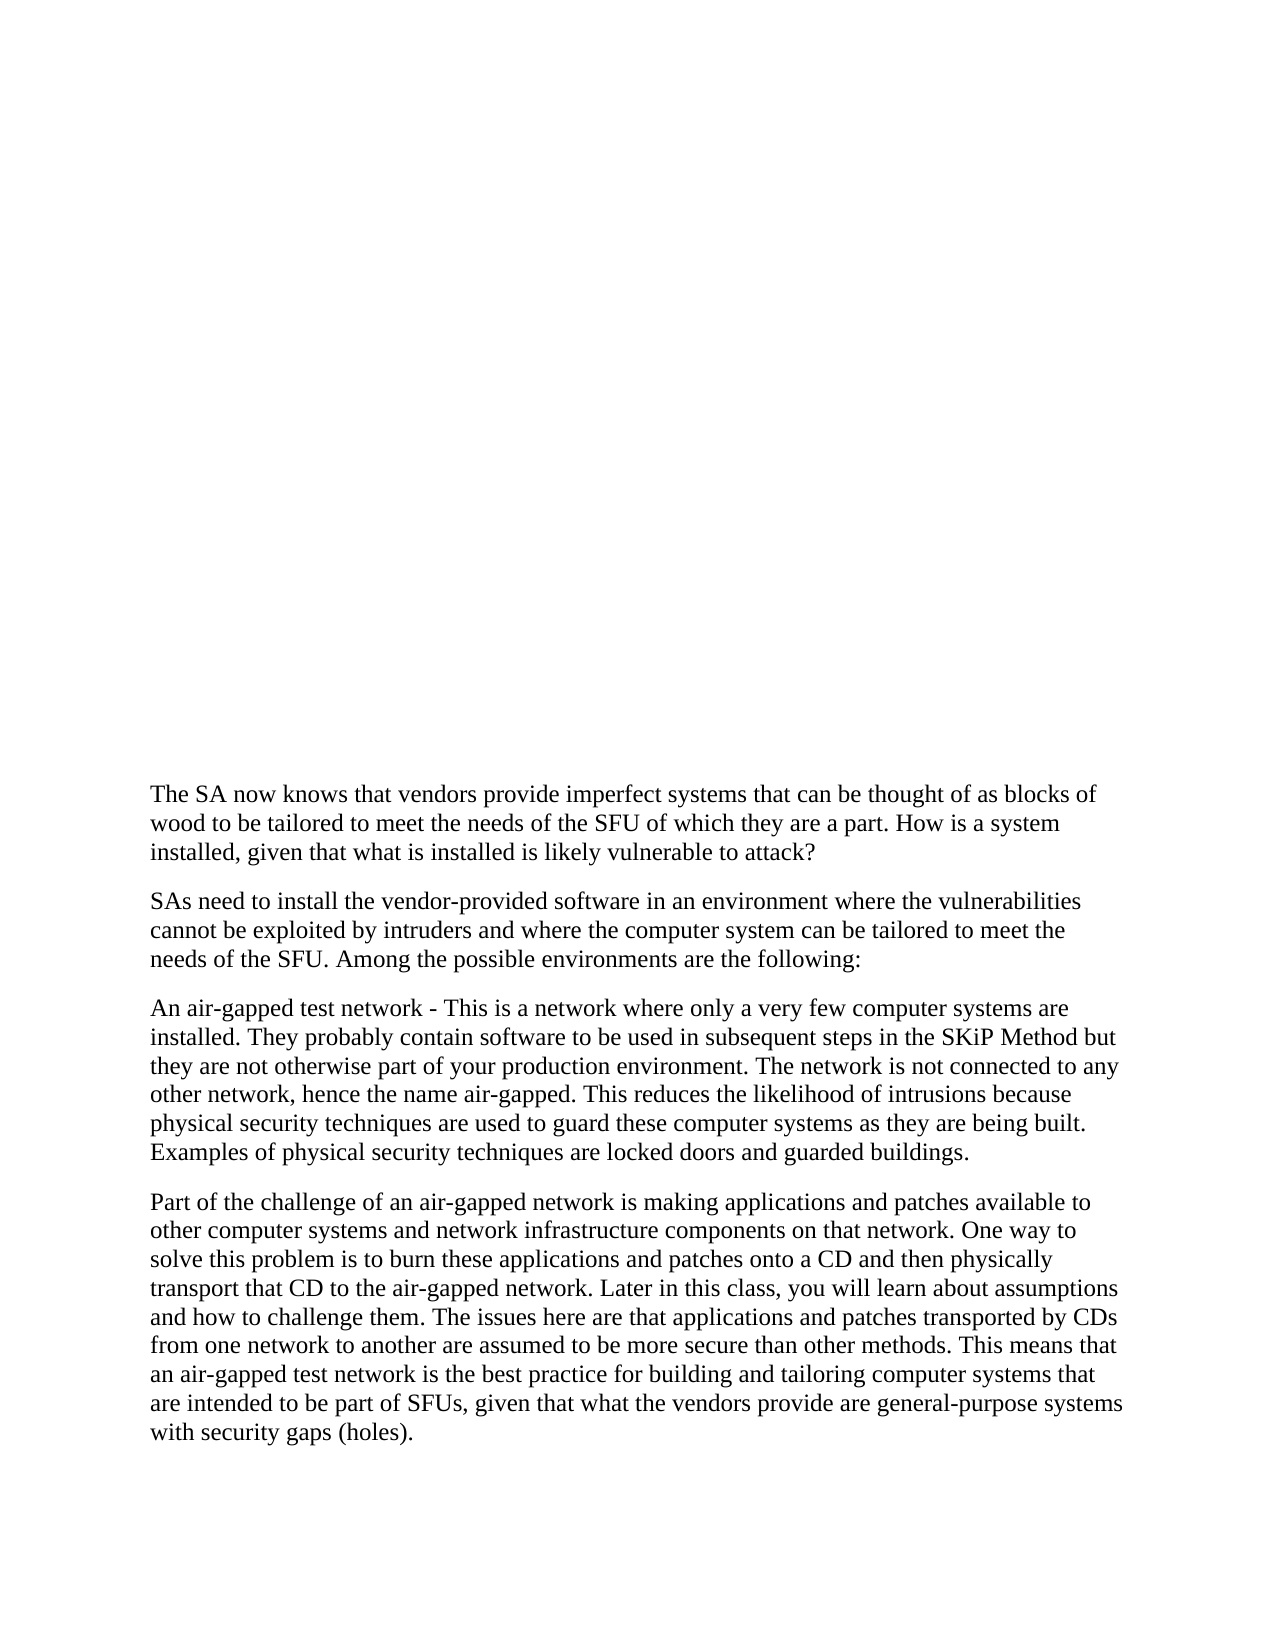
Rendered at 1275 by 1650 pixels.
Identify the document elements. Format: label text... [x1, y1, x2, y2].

text SAs need to install the vendor-provided software in an environment where the vulnerabilities cannot be exploited by intruders and where the computer system can be tailored to meet the needs of the SFU. Among the possible environments are the following: [150, 886, 1125, 972]
text Part of the challenge of an air-gapped network is making applications and patches available to other computer systems and network infrastructure components on that network. One way to solve this problem is to burn these applications and patches onto a CD and then physically transport that CD to the air-gapped network. Later in this class, you will learn about assumptions and how to challenge them. The issues here are that applications and patches transported by CDs from one network to another are assumed to be more secure than other methods. This means that an air-gapped test network is the best practice for building and tailoring computer systems that are intended to be part of SFUs, given that what the vendors provide are general-purpose systems with security gaps (holes). [150, 1187, 1125, 1445]
text The SA now knows that vendors provide imperfect systems that can be thought of as blocks of wood to be tailored to meet the needs of the SFU of which they are a part. How is a system installed, given that what is installed is likely vulnerable to attack? [150, 779, 1125, 865]
text An air-gapped test network - This is a network where only a very few computer systems are installed. They probably contain software to be used in subsequent steps in the SKiP Method but they are not otherwise part of your production environment. The network is not connected to any other network, hence the name air-gapped. This reduces the likelihood of intrusions because physical security techniques are used to guard these computer systems as they are being built. Examples of physical security techniques are locked doors and guarded buildings. [150, 993, 1125, 1166]
